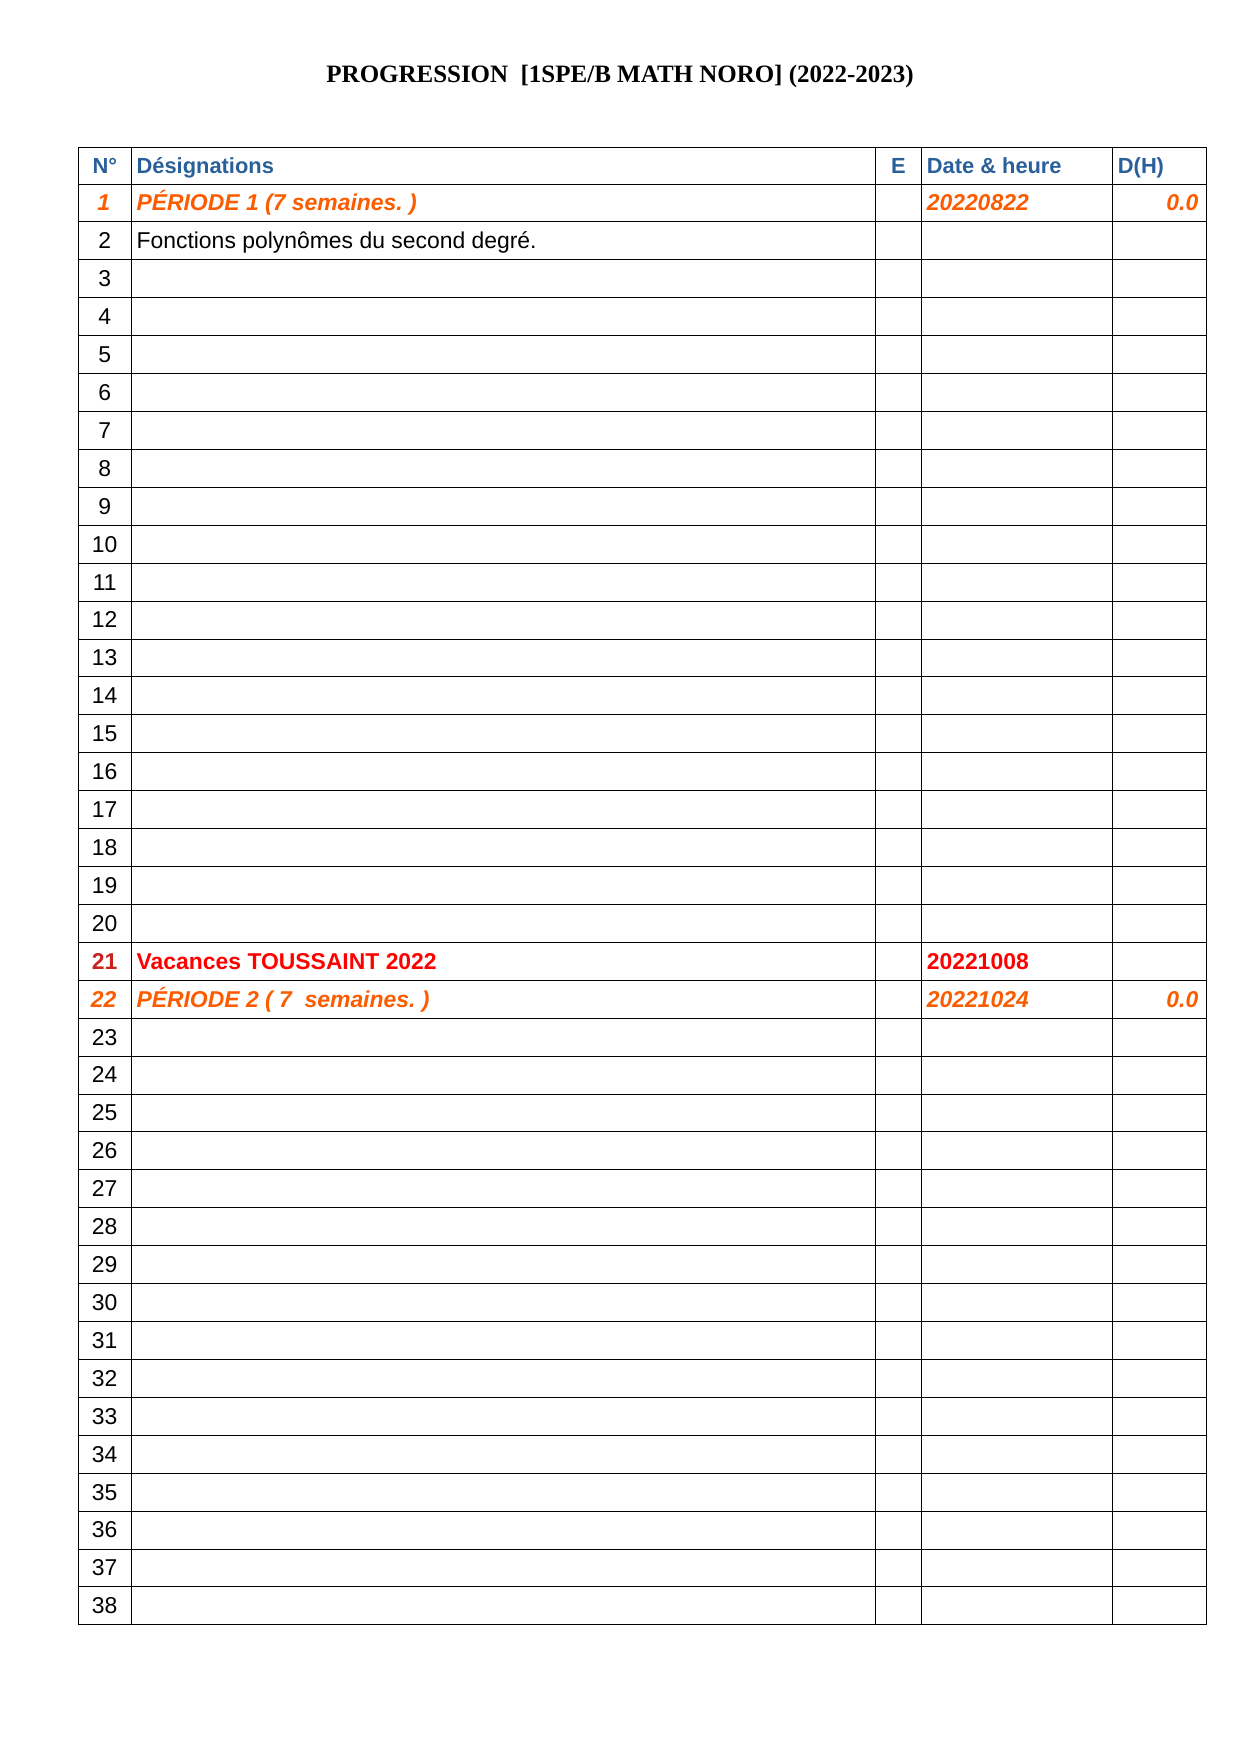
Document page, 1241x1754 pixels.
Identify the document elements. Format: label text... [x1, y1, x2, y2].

table_cell [922, 260, 1112, 297]
table_header Désignations [132, 148, 875, 183]
table_cell 11 [79, 564, 131, 601]
table_cell [876, 1284, 921, 1321]
table_cell [1113, 374, 1206, 411]
table_cell [876, 1550, 921, 1586]
table_cell [876, 1322, 921, 1359]
table_cell [922, 1360, 1112, 1397]
table_cell 28 [79, 1208, 131, 1245]
table_cell [1113, 791, 1206, 828]
table_cell [922, 867, 1112, 904]
table_cell [1113, 1398, 1206, 1435]
table_cell 12 [79, 602, 131, 638]
table_cell 25 [79, 1095, 131, 1131]
table_cell [132, 1095, 875, 1131]
table_cell PÉRIODE 1 (7 semaines. ) [132, 185, 875, 221]
table_cell 17 [79, 791, 131, 828]
table_cell 22 [79, 981, 131, 1018]
table_cell [1113, 677, 1206, 714]
table_cell [1113, 526, 1206, 563]
table_cell 20221008 [922, 943, 1112, 980]
table_cell [876, 640, 921, 676]
table_cell [876, 1246, 921, 1283]
table_cell Fonctions polynômes du second degré. [132, 222, 875, 259]
table_cell 29 [79, 1246, 131, 1283]
table_cell 0,0 [1113, 185, 1206, 221]
table_cell [922, 1132, 1112, 1169]
table_cell [876, 298, 921, 335]
table_cell [132, 450, 875, 487]
table_cell [1113, 1019, 1206, 1056]
table_cell [132, 1474, 875, 1511]
table_cell [1113, 715, 1206, 752]
table_cell [1113, 488, 1206, 525]
table_cell [922, 1322, 1112, 1359]
table_cell [1113, 1550, 1206, 1586]
table_cell [132, 374, 875, 411]
table_cell [876, 374, 921, 411]
table_cell 16 [79, 753, 131, 790]
table_cell [922, 298, 1112, 335]
table_cell [132, 640, 875, 676]
table_cell 20 [79, 905, 131, 942]
table_cell [922, 1170, 1112, 1207]
table_cell [876, 753, 921, 790]
table_cell [922, 1019, 1112, 1056]
table_cell [922, 526, 1112, 563]
table_cell [1113, 1474, 1206, 1511]
table_cell [922, 1246, 1112, 1283]
table_cell [1113, 753, 1206, 790]
table_cell 31 [79, 1322, 131, 1359]
table_cell [132, 1057, 875, 1093]
table_cell [132, 1246, 875, 1283]
table_cell [1113, 1284, 1206, 1321]
table_cell [922, 1057, 1112, 1093]
table_cell 32 [79, 1360, 131, 1397]
table_cell [922, 336, 1112, 373]
table_cell [132, 1360, 875, 1397]
table_cell [1113, 1208, 1206, 1245]
table_cell [1113, 1246, 1206, 1283]
table_cell 3 [79, 260, 131, 297]
table_header E [876, 148, 921, 183]
table_cell [876, 1436, 921, 1473]
table_cell [922, 829, 1112, 866]
table_cell [132, 791, 875, 828]
table_cell [922, 715, 1112, 752]
table_cell [876, 829, 921, 866]
table_cell [876, 336, 921, 373]
table_cell [922, 412, 1112, 449]
table_cell [1113, 1436, 1206, 1473]
table_cell 26 [79, 1132, 131, 1169]
table_cell 23 [79, 1019, 131, 1056]
table_cell 15 [79, 715, 131, 752]
table_cell [132, 1550, 875, 1586]
table_cell [1113, 640, 1206, 676]
table_cell [876, 222, 921, 259]
table_cell [1113, 336, 1206, 373]
table_cell [922, 1284, 1112, 1321]
table_cell [1113, 1512, 1206, 1548]
table_cell [876, 791, 921, 828]
table_cell [132, 867, 875, 904]
table_cell PÉRIODE 2 ( 7 semaines. ) [132, 981, 875, 1018]
table_cell [876, 412, 921, 449]
table_cell 9 [79, 488, 131, 525]
table_cell [922, 1474, 1112, 1511]
table_cell [1113, 905, 1206, 942]
table_cell [1113, 1095, 1206, 1131]
table_cell [132, 412, 875, 449]
table_cell [132, 1132, 875, 1169]
table_cell [876, 1170, 921, 1207]
table_cell [922, 1587, 1112, 1624]
table_cell [876, 943, 921, 980]
table_cell 2 [79, 222, 131, 259]
table_cell [922, 602, 1112, 638]
table_cell [876, 602, 921, 638]
table_cell [876, 715, 921, 752]
table_cell [876, 677, 921, 714]
table_cell [876, 260, 921, 297]
table_cell [922, 905, 1112, 942]
table_cell [922, 1095, 1112, 1131]
table_cell 5 [79, 336, 131, 373]
table_cell [132, 905, 875, 942]
table_cell [132, 715, 875, 752]
table_cell 38 [79, 1587, 131, 1624]
table_cell [876, 1360, 921, 1397]
table_cell [132, 753, 875, 790]
table_cell [922, 1208, 1112, 1245]
table_cell 14 [79, 677, 131, 714]
table_cell 27 [79, 1170, 131, 1207]
table_cell [876, 1095, 921, 1131]
table_cell [132, 488, 875, 525]
table_cell 13 [79, 640, 131, 676]
table_cell [1113, 829, 1206, 866]
table_cell [922, 1436, 1112, 1473]
table_cell [922, 677, 1112, 714]
table_cell [876, 1587, 921, 1624]
table_cell 18 [79, 829, 131, 866]
table_cell [922, 640, 1112, 676]
table_cell [132, 564, 875, 601]
table_cell 10 [79, 526, 131, 563]
table_cell [876, 1398, 921, 1435]
table_cell [1113, 1360, 1206, 1397]
table_cell [132, 1512, 875, 1548]
table_cell [1113, 1170, 1206, 1207]
table_cell [132, 1170, 875, 1207]
table_cell [1113, 1322, 1206, 1359]
table_cell [132, 829, 875, 866]
table_cell [132, 677, 875, 714]
table_cell [1113, 298, 1206, 335]
table_cell [922, 1550, 1112, 1586]
table_cell [1113, 602, 1206, 638]
table_cell [922, 791, 1112, 828]
table_cell 20221024 [922, 981, 1112, 1018]
table_cell [876, 185, 921, 221]
table_cell [922, 564, 1112, 601]
table_cell 21 [79, 943, 131, 980]
table_cell [1113, 412, 1206, 449]
table_cell [876, 1512, 921, 1548]
table_cell 1 [79, 185, 131, 221]
table_cell [132, 1587, 875, 1624]
table_cell [132, 260, 875, 297]
table_cell [922, 1512, 1112, 1548]
table_cell [132, 336, 875, 373]
table_cell [876, 1057, 921, 1093]
table_cell [876, 488, 921, 525]
table_cell [132, 1284, 875, 1321]
table_cell [876, 1208, 921, 1245]
table_cell [876, 905, 921, 942]
table_header N° [79, 148, 131, 183]
table_cell [922, 488, 1112, 525]
table_cell [132, 1208, 875, 1245]
table_cell 37 [79, 1550, 131, 1586]
table_cell 34 [79, 1436, 131, 1473]
table_cell [1113, 260, 1206, 297]
table_cell 0,0 [1113, 981, 1206, 1018]
table_cell [132, 526, 875, 563]
table_cell 20220822 [922, 185, 1112, 221]
table_cell [876, 564, 921, 601]
table_cell 24 [79, 1057, 131, 1093]
table_header D(H) [1113, 148, 1206, 183]
table_cell [876, 981, 921, 1018]
table_cell 7 [79, 412, 131, 449]
table_cell [922, 753, 1112, 790]
table_cell [876, 526, 921, 563]
table_cell [132, 1398, 875, 1435]
table_cell [876, 450, 921, 487]
table_cell [1113, 1132, 1206, 1169]
table_cell [922, 374, 1112, 411]
table_cell [1113, 943, 1206, 980]
table_cell [1113, 450, 1206, 487]
table_cell [922, 1398, 1112, 1435]
table_header Date & heure [922, 148, 1112, 183]
table_cell [1113, 564, 1206, 601]
table_cell [132, 1436, 875, 1473]
table_cell [876, 1132, 921, 1169]
table_cell [876, 1474, 921, 1511]
table_cell [1113, 1587, 1206, 1624]
table_cell 6 [79, 374, 131, 411]
table_cell [1113, 222, 1206, 259]
table_cell 30 [79, 1284, 131, 1321]
table_cell 4 [79, 298, 131, 335]
table_cell 33 [79, 1398, 131, 1435]
table_cell 8 [79, 450, 131, 487]
table_cell [876, 867, 921, 904]
table_cell [1113, 1057, 1206, 1093]
table_cell [132, 1019, 875, 1056]
table_cell [132, 1322, 875, 1359]
table_cell [922, 222, 1112, 259]
table_cell 19 [79, 867, 131, 904]
table_cell 35 [79, 1474, 131, 1511]
table_cell [132, 602, 875, 638]
table_cell Vacances TOUSSAINT 2022 [132, 943, 875, 980]
table_cell [1113, 867, 1206, 904]
table_cell [922, 450, 1112, 487]
table_cell 36 [79, 1512, 131, 1548]
table_cell [876, 1019, 921, 1056]
table_cell [132, 298, 875, 335]
